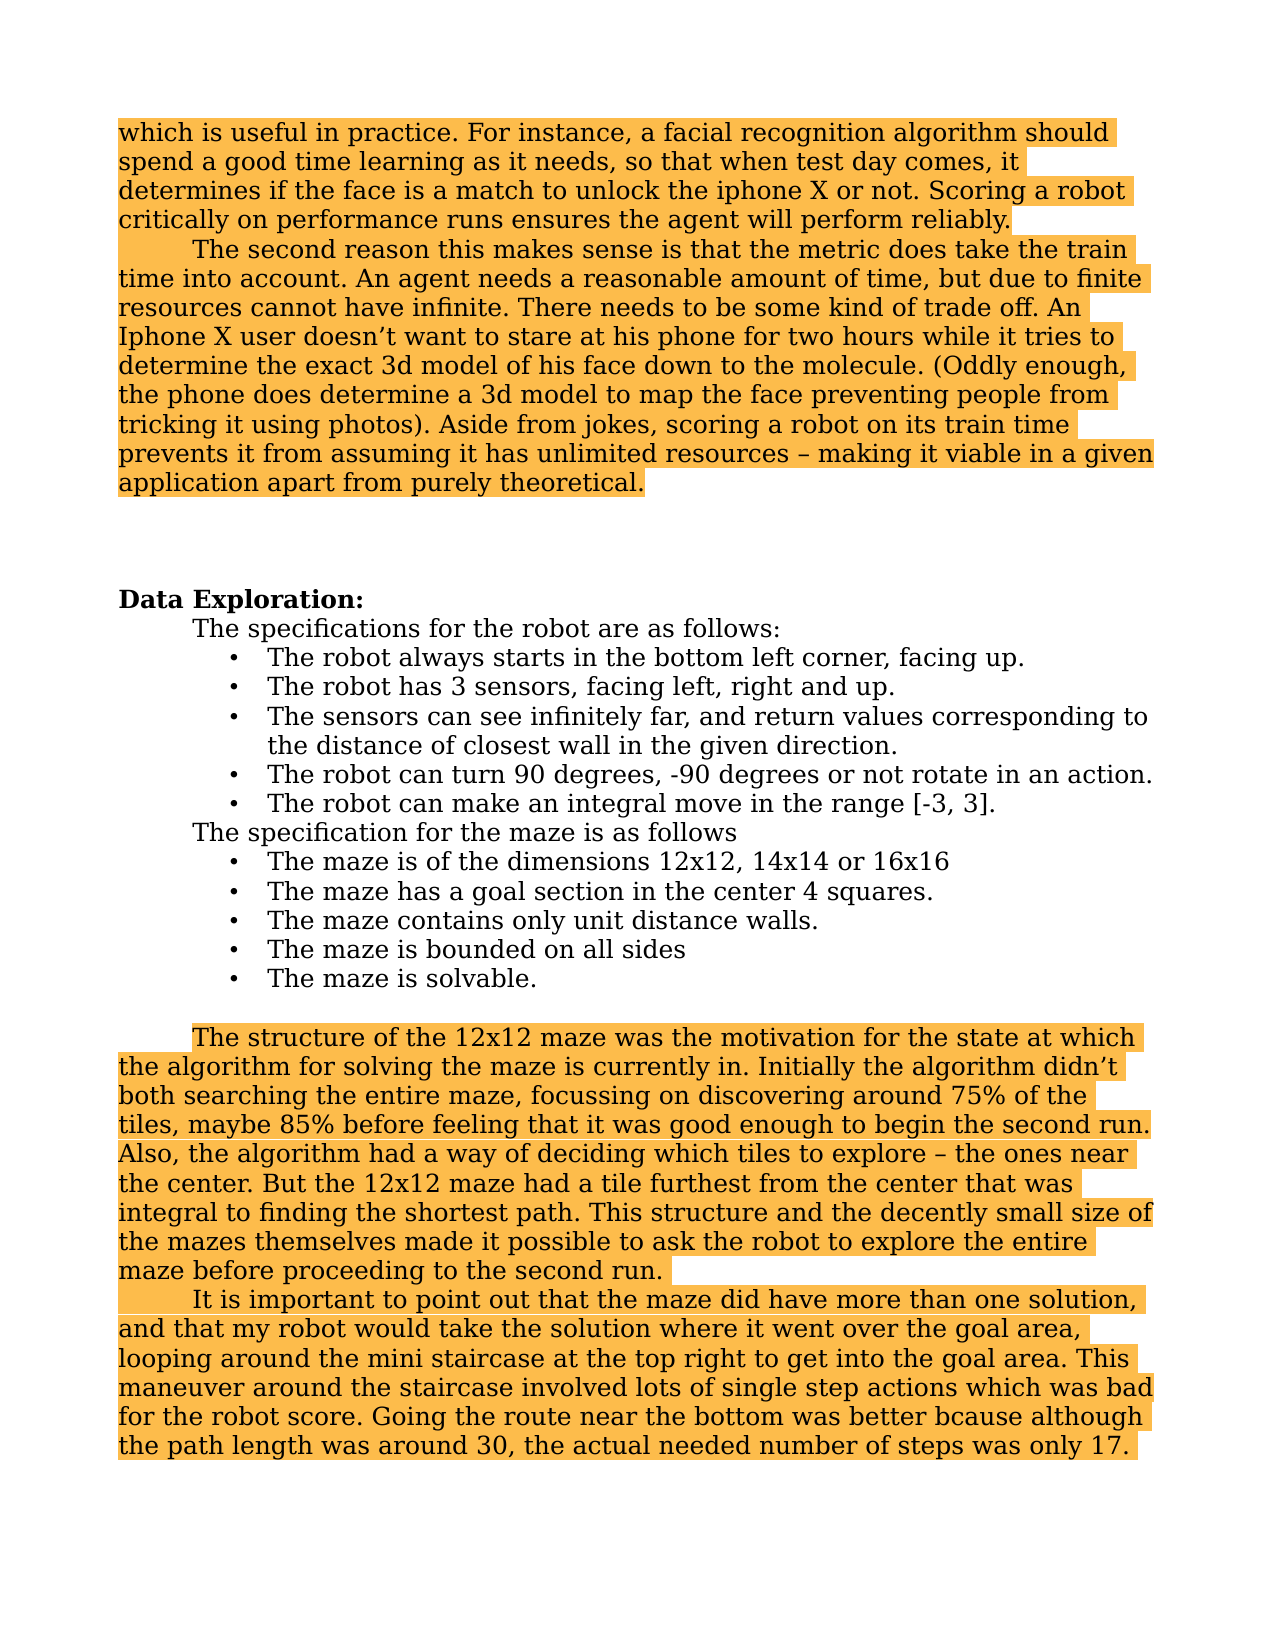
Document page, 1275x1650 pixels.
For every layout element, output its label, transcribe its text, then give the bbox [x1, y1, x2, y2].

list The robot can turn 90 degrees, -90 degrees or not rotate in an action. [229, 760, 1157, 789]
list The maze is bounded on all sides [229, 935, 1157, 964]
text The second reason this makes sense is that the metric does take the train time into account. An agent needs a reasonable amount of time, but due to finite resources cannot have infinite. There needs to be some kind of trade off. An Iphone X user doesn’t want to stare at his phone for two hours while it tries to determine the exact 3d model of his face down to the molecule. (Oddly enough, the phone does determine a 3d model to map the face preventing people from tricking it using photos). Aside from jokes, scoring a robot on its train time prevents it from assuming it has unlimited resources – making it viable in a given application apart from purely theoretical. [118, 235, 1157, 497]
list The robot can make an integral move in the range [-3, 3]. [229, 789, 1157, 818]
list The robot always starts in the bottom left corner, facing up. [229, 643, 1157, 672]
list The maze has a goal section in the center 4 squares. [229, 877, 1157, 906]
text The specifications for the robot are as follows: [118, 614, 1157, 643]
text The specification for the maze is as follows [118, 818, 1157, 847]
list The sensors can see infinitely far, and return values corresponding to the distance of closest wall in the given direction. [229, 702, 1157, 760]
text Data Exploration: [118, 585, 1157, 614]
text which is useful in practice. For instance, a facial recognition algorithm should spend a good time learning as it needs, so that when test day comes, it determines if the face is a match to unlock the iphone X or not. Scoring a robot critically on performance runs ensures the agent will perform reliably. [118, 118, 1157, 235]
text The structure of the 12x12 maze was the motivation for the state at which the algorithm for solving the maze is currently in. Initially the algorithm didn’t both searching the entire maze, focussing on discovering around 75% of the tiles, maybe 85% before feeling that it was good enough to begin the second run. Also, the algorithm had a way of deciding which tiles to explore – the ones near the center. But the 12x12 maze had a tile furthest from the center that was integral to finding the shortest path. This structure and the decently small size of the mazes themselves made it possible to ask the robot to explore the entire maze before proceeding to the second run. [118, 1023, 1157, 1285]
list The maze contains only unit distance walls. [229, 906, 1157, 935]
list The robot has 3 sensors, facing left, right and up. [229, 672, 1157, 702]
list The maze is of the dimensions 12x12, 14x14 or 16x16 [229, 847, 1157, 877]
list The maze is solvable. [229, 964, 1157, 993]
text It is important to point out that the maze did have more than one solution, and that my robot would take the solution where it went over the goal area, looping around the mini staircase at the top right to get into the goal area. This maneuver around the staircase involved lots of single step actions which was bad for the robot score. Going the route near the bottom was better bcause although the path length was around 30, the actual needed number of steps was only 17. [118, 1285, 1157, 1460]
